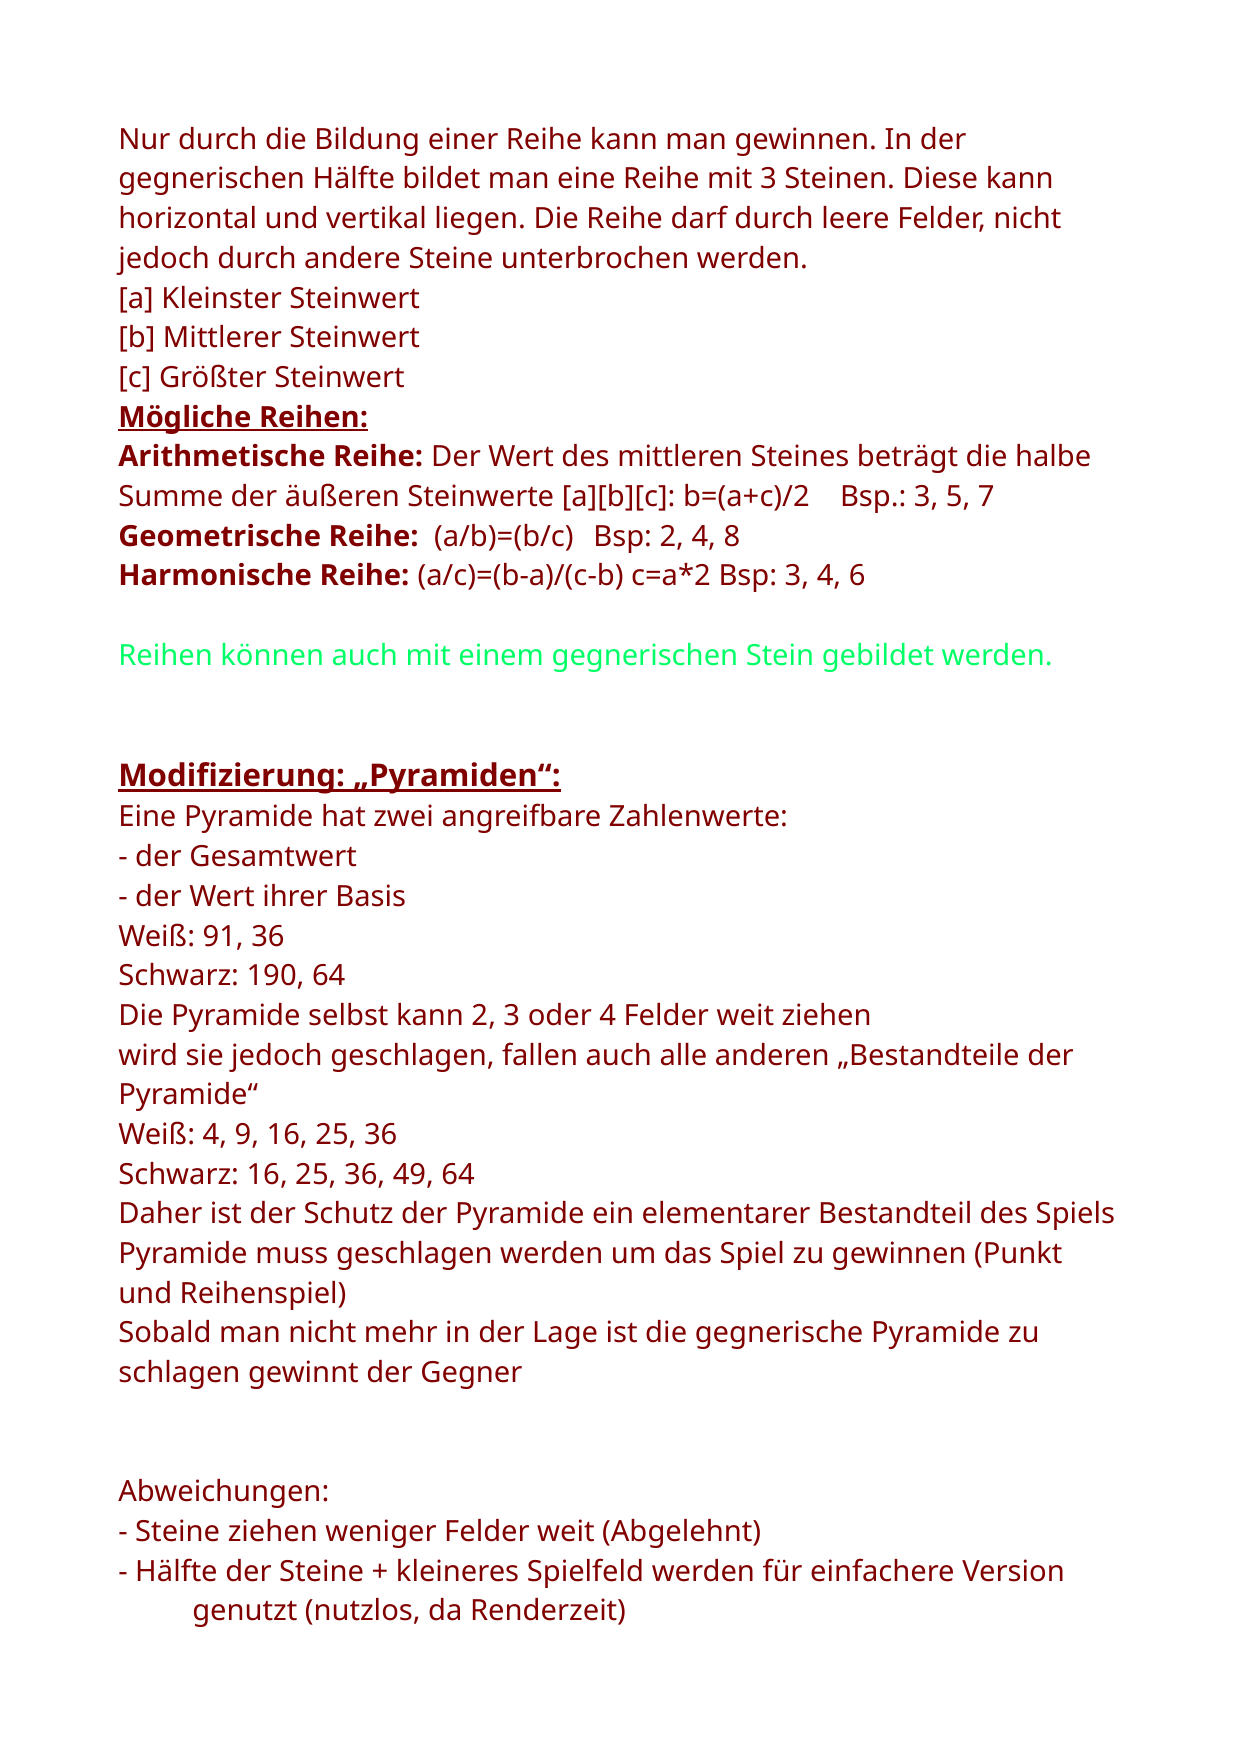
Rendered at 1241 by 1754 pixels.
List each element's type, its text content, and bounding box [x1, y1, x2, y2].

text [b] Mittlerer Steinwert [118, 317, 1122, 356]
text Abweichungen: [118, 1470, 1122, 1510]
text Geometrische Reihe: (a/b)=(b/c) Bsp: 2, 4, 8 [118, 515, 1122, 555]
text Schwarz: 190, 64 [118, 954, 1122, 994]
text Daher ist der Schutz der Pyramide ein elementarer Bestandteil des Spiels [118, 1193, 1122, 1232]
text Eine Pyramide hat zwei angreifbare Zahlenwerte: [118, 796, 1122, 835]
text [a] Kleinster Steinwert [118, 277, 1122, 317]
text Mögliche Reihen: [118, 396, 1122, 436]
text Pyramide muss geschlagen werden um das Spiel zu gewinnen (Punkt und Reihenspiel) [118, 1232, 1122, 1312]
text - Steine ziehen weniger Felder weit (Abgelehnt) [118, 1510, 1122, 1550]
text Sobald man nicht mehr in der Lage ist die gegnerische Pyramide zu schlagen gewinnt der Gegner [118, 1312, 1122, 1391]
text Schwarz: 16, 25, 36, 49, 64 [118, 1153, 1122, 1193]
text Die Pyramide selbst kann 2, 3 oder 4 Felder weit ziehen [118, 994, 1122, 1034]
text Arithmetische Reihe: Der Wert des mittleren Steines beträgt die halbe Summe der äußeren Steinwerte [a][b][c]: b=(a+c)/2 Bsp.: 3, 5, 7 [118, 436, 1122, 515]
text [c] Größter Steinwert [118, 356, 1122, 396]
text Reihen können auch mit einem gegnerischen Stein gebildet werden. [118, 634, 1122, 674]
text Weiß: 4, 9, 16, 25, 36 [118, 1113, 1122, 1153]
text Nur durch die Bildung einer Reihe kann man gewinnen. In der gegnerischen Hälfte bildet man eine Reihe mit 3 Steinen. Diese kann horizontal und vertikal liegen. Die Reihe darf durch leere Felder, nicht jedoch durch andere Steine unterbrochen werden. [118, 118, 1122, 277]
text Weiß: 91, 36 [118, 915, 1122, 954]
text - der Wert ihrer Basis [118, 875, 1122, 915]
text - der Gesamtwert [118, 835, 1122, 875]
text - Hälfte der Steine + kleineres Spielfeld werden für einfachere Version genutzt (nutzlos, da Renderzeit) [118, 1550, 1122, 1629]
text Harmonische Reihe: (a/c)=(b-a)/(c-b) c=a*2 Bsp: 3, 4, 6 [118, 555, 1122, 594]
text Modifizierung: „Pyramiden“: [118, 753, 1122, 796]
text wird sie jedoch geschlagen, fallen auch alle anderen „Bestandteile der Pyramide“ [118, 1034, 1122, 1113]
